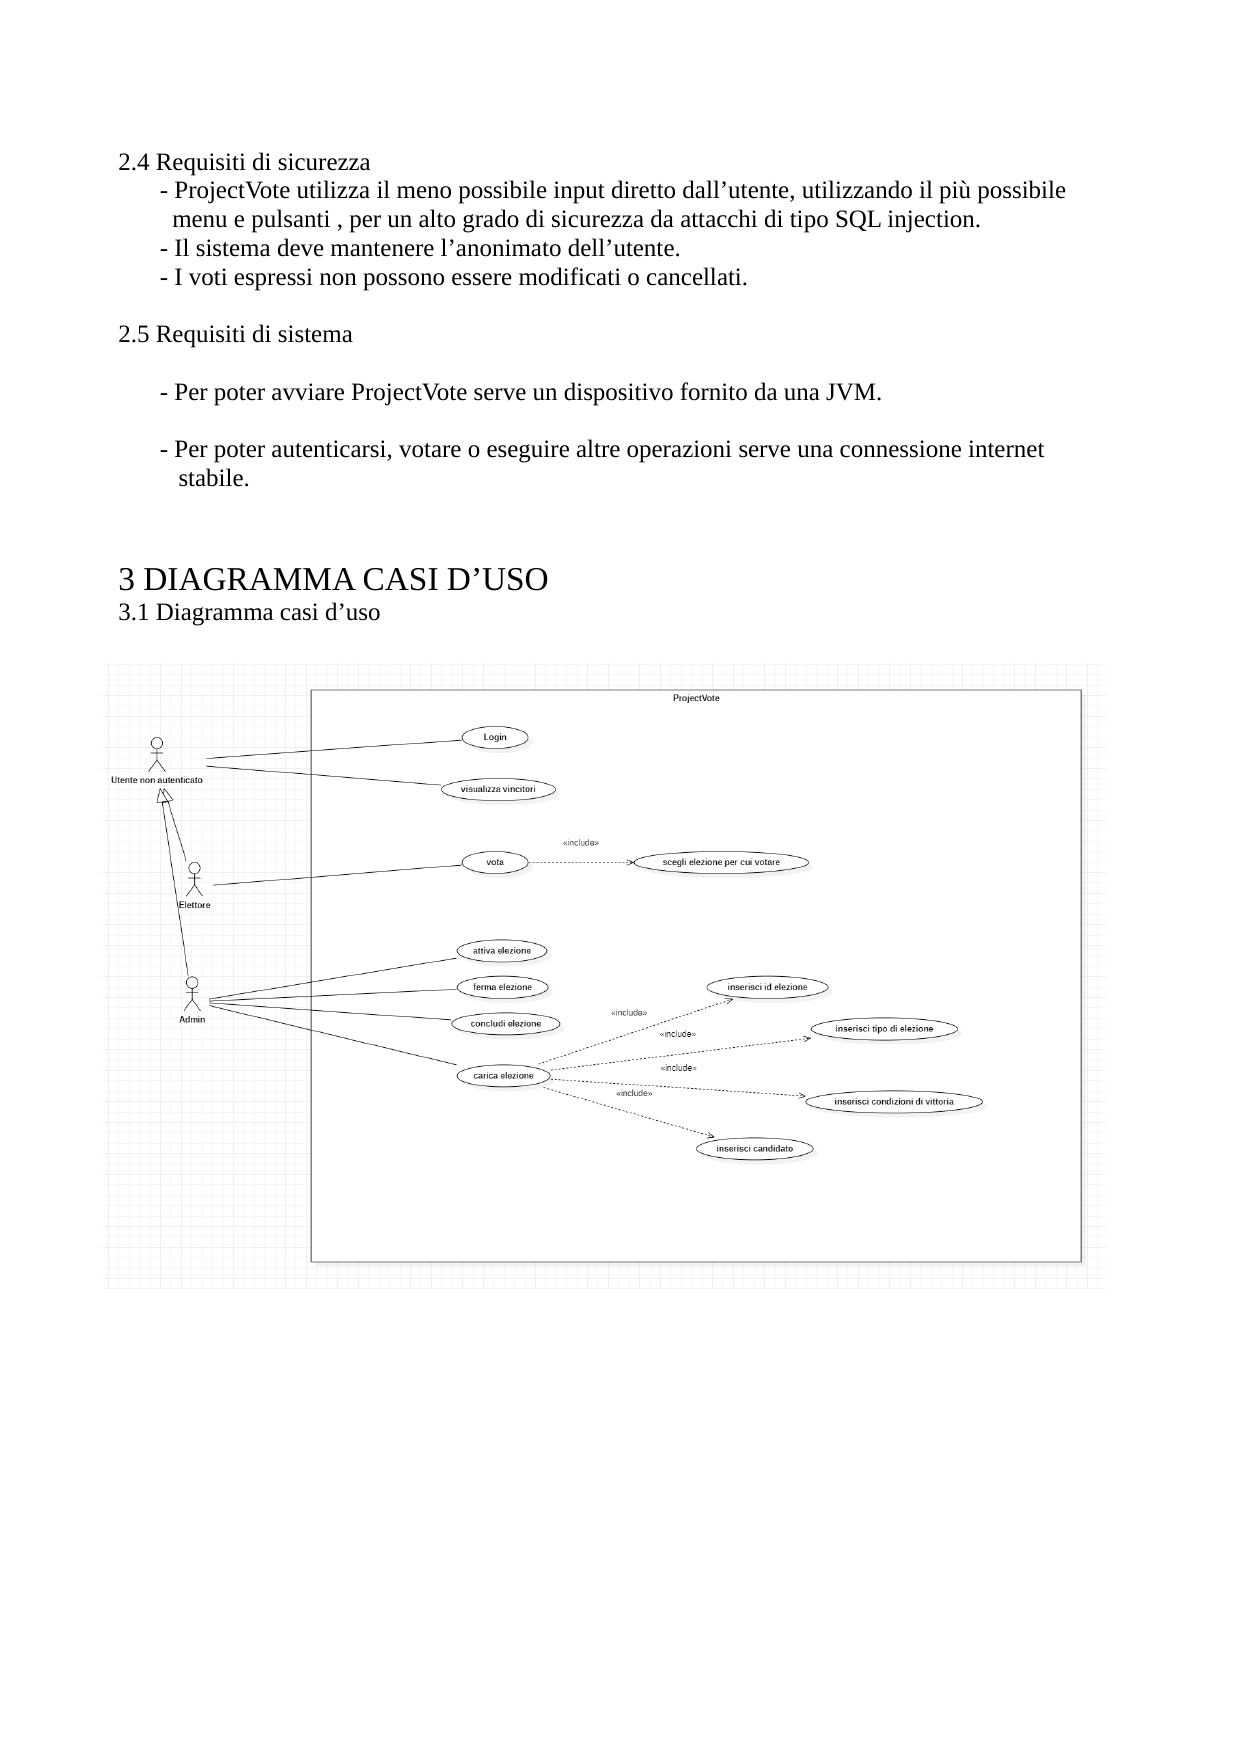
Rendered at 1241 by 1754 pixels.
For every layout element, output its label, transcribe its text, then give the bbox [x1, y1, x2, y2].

text - Per poter autenticarsi, votare o eseguire altre operazioni serve una connessione internet [118, 434, 1122, 463]
picture [102, 663, 1107, 1289]
text stabile. [118, 463, 1122, 492]
text - Per poter avviare ProjectVote serve un dispositivo fornito da una JVM. [118, 377, 1122, 406]
text 3 DIAGRAMMA CASI D’USO [118, 559, 1122, 597]
text 3.1 Diagramma casi d’uso [118, 597, 1122, 626]
text 2.4 Requisiti di sicurezza [118, 147, 1122, 176]
text - Il sistema deve mantenere l’anonimato dell’utente. [118, 233, 1122, 262]
text - I voti espressi non possono essere modificati o cancellati. [118, 262, 1122, 291]
text menu e pulsanti , per un alto grado di sicurezza da attacchi di tipo SQL injection. [118, 204, 1122, 233]
text - ProjectVote utilizza il meno possibile input diretto dall’utente, utilizzando il più possibile [118, 176, 1122, 204]
text 2.5 Requisiti di sistema [118, 319, 1122, 348]
